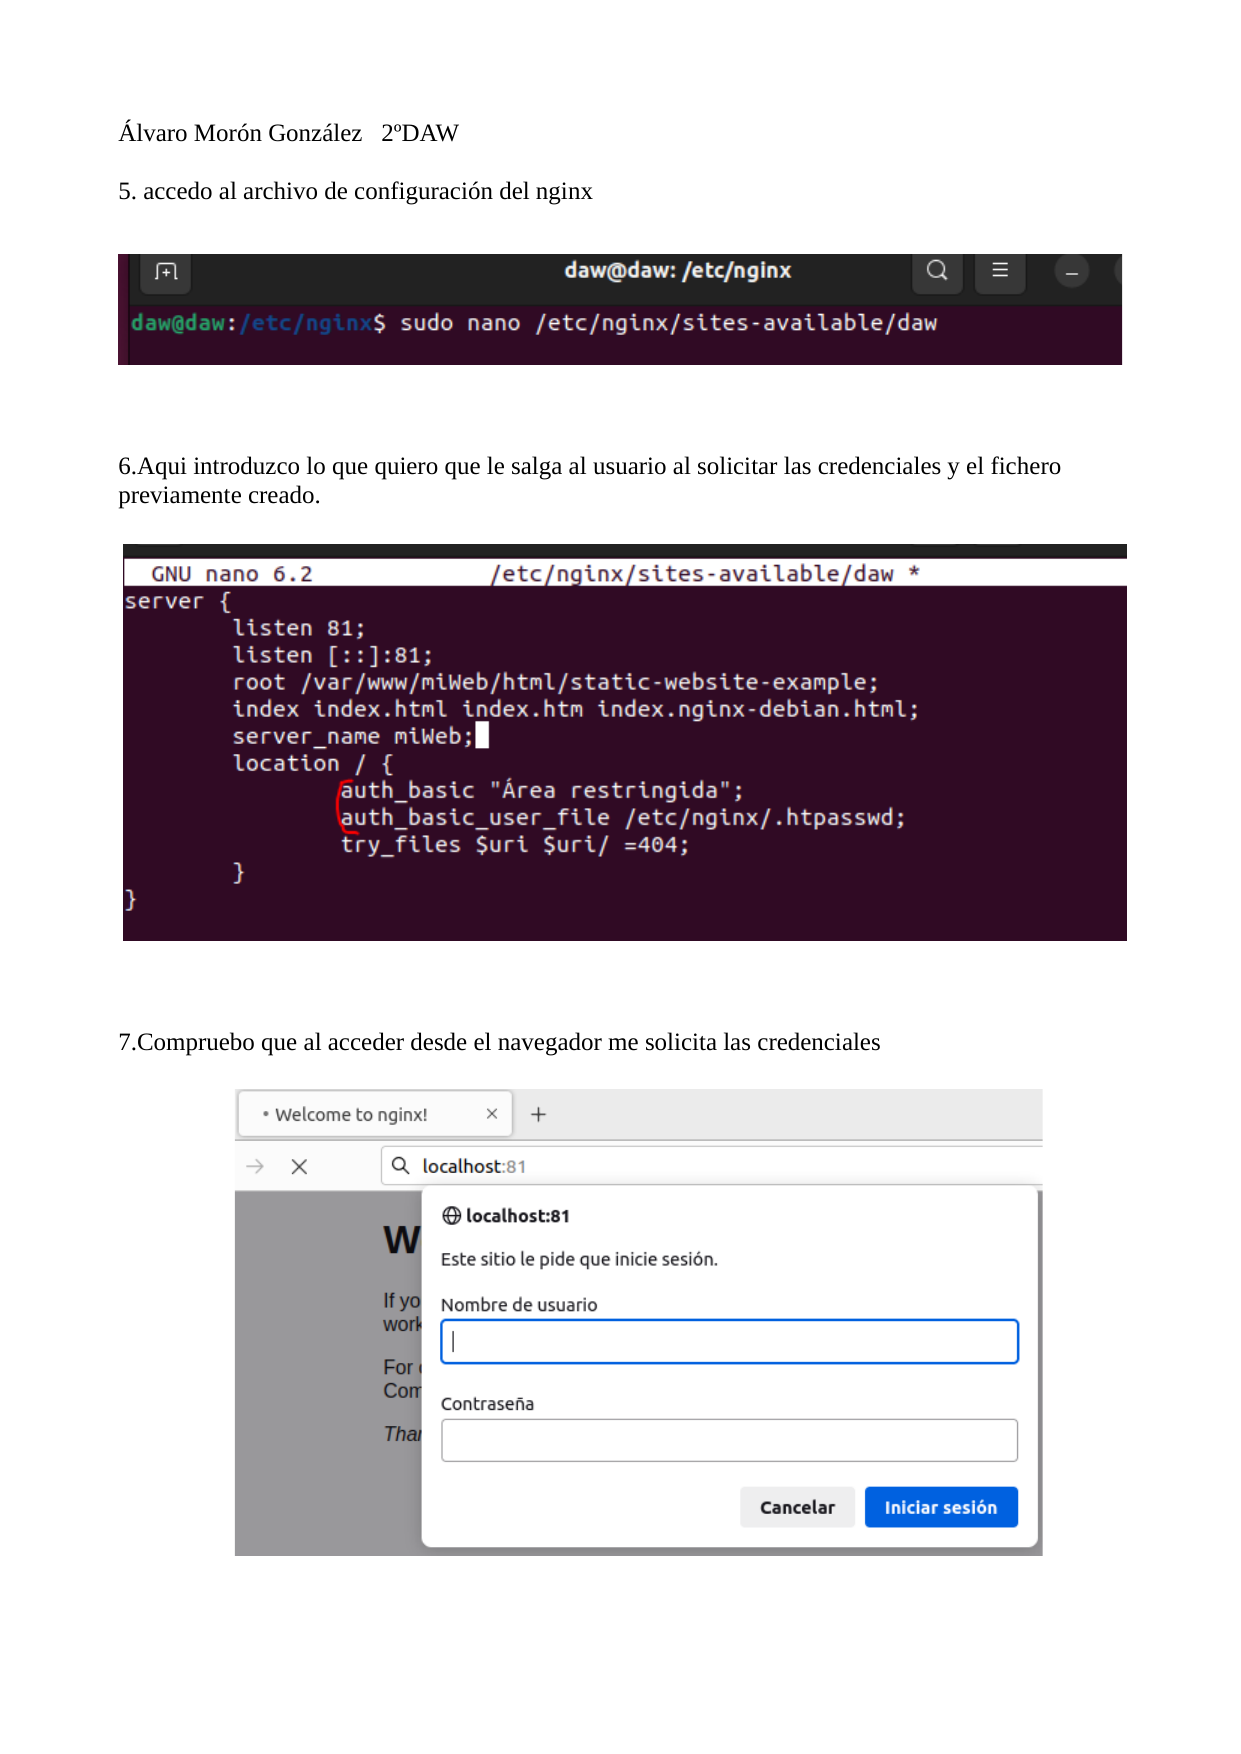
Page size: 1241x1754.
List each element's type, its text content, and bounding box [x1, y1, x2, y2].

text 5. accedo al archivo de configuración del nginx [118, 176, 1122, 205]
text 6.Aqui introduzco lo que quiero que le salga al usuario al solicitar las credenciales y el fichero previamente creado. [118, 451, 1122, 508]
picture [123, 544, 1127, 941]
text 7.Compruebo que al acceder desde el navegador me solicita las credenciales [118, 1027, 1122, 1056]
picture [118, 254, 1123, 365]
picture [234, 1089, 1043, 1556]
